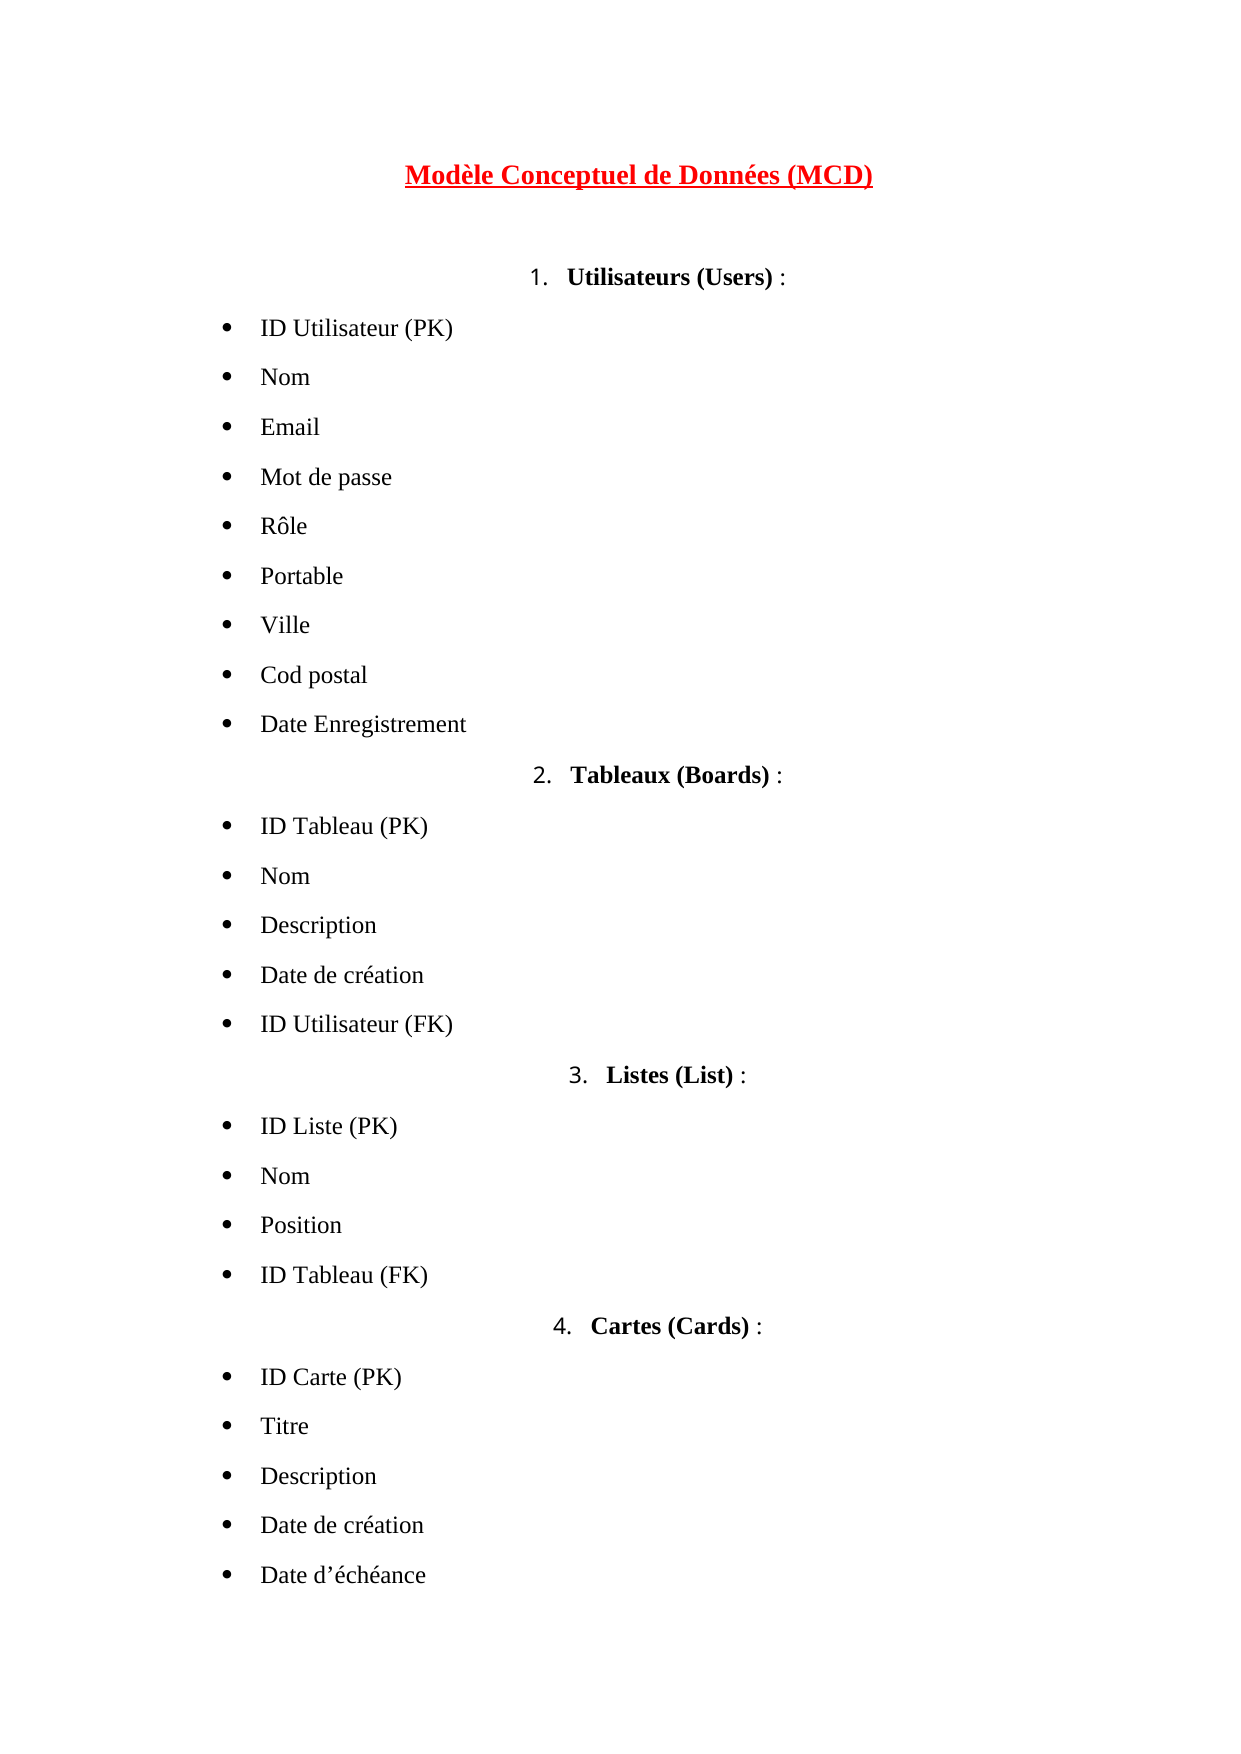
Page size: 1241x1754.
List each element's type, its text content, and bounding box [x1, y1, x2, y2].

list Ville [223, 610, 1093, 639]
subtitle Modèle Conceptuel de Données (MCD) [185, 158, 1093, 190]
list Tableaux (Boards) : [223, 759, 1093, 790]
list Date d’échéance [223, 1560, 1093, 1589]
list ID Liste (PK) [223, 1111, 1093, 1140]
list ID Carte (PK) [223, 1362, 1093, 1390]
list Nom [223, 1161, 1093, 1189]
list Description [223, 1461, 1093, 1489]
list Nom [223, 362, 1093, 391]
list ID Tableau (FK) [223, 1260, 1093, 1289]
list Description [223, 910, 1093, 939]
list Cod postal [223, 660, 1093, 689]
list Cartes (Cards) : [223, 1309, 1093, 1341]
list Date Enregistrement [223, 709, 1093, 738]
list ID Utilisateur (PK) [223, 313, 1093, 342]
list Utilisateurs (Users) : [223, 261, 1093, 292]
list ID Utilisateur (FK) [223, 1009, 1093, 1038]
list Rôle [223, 511, 1093, 540]
list Listes (List) : [223, 1059, 1093, 1090]
list Nom [223, 861, 1093, 889]
list Date de création [223, 1510, 1093, 1539]
list Portable [223, 561, 1093, 589]
list ID Tableau (PK) [223, 811, 1093, 840]
list Mot de passe [223, 462, 1093, 490]
list Date de création [223, 960, 1093, 989]
list Position [223, 1210, 1093, 1239]
list Titre [223, 1411, 1093, 1440]
list Email [223, 412, 1093, 441]
